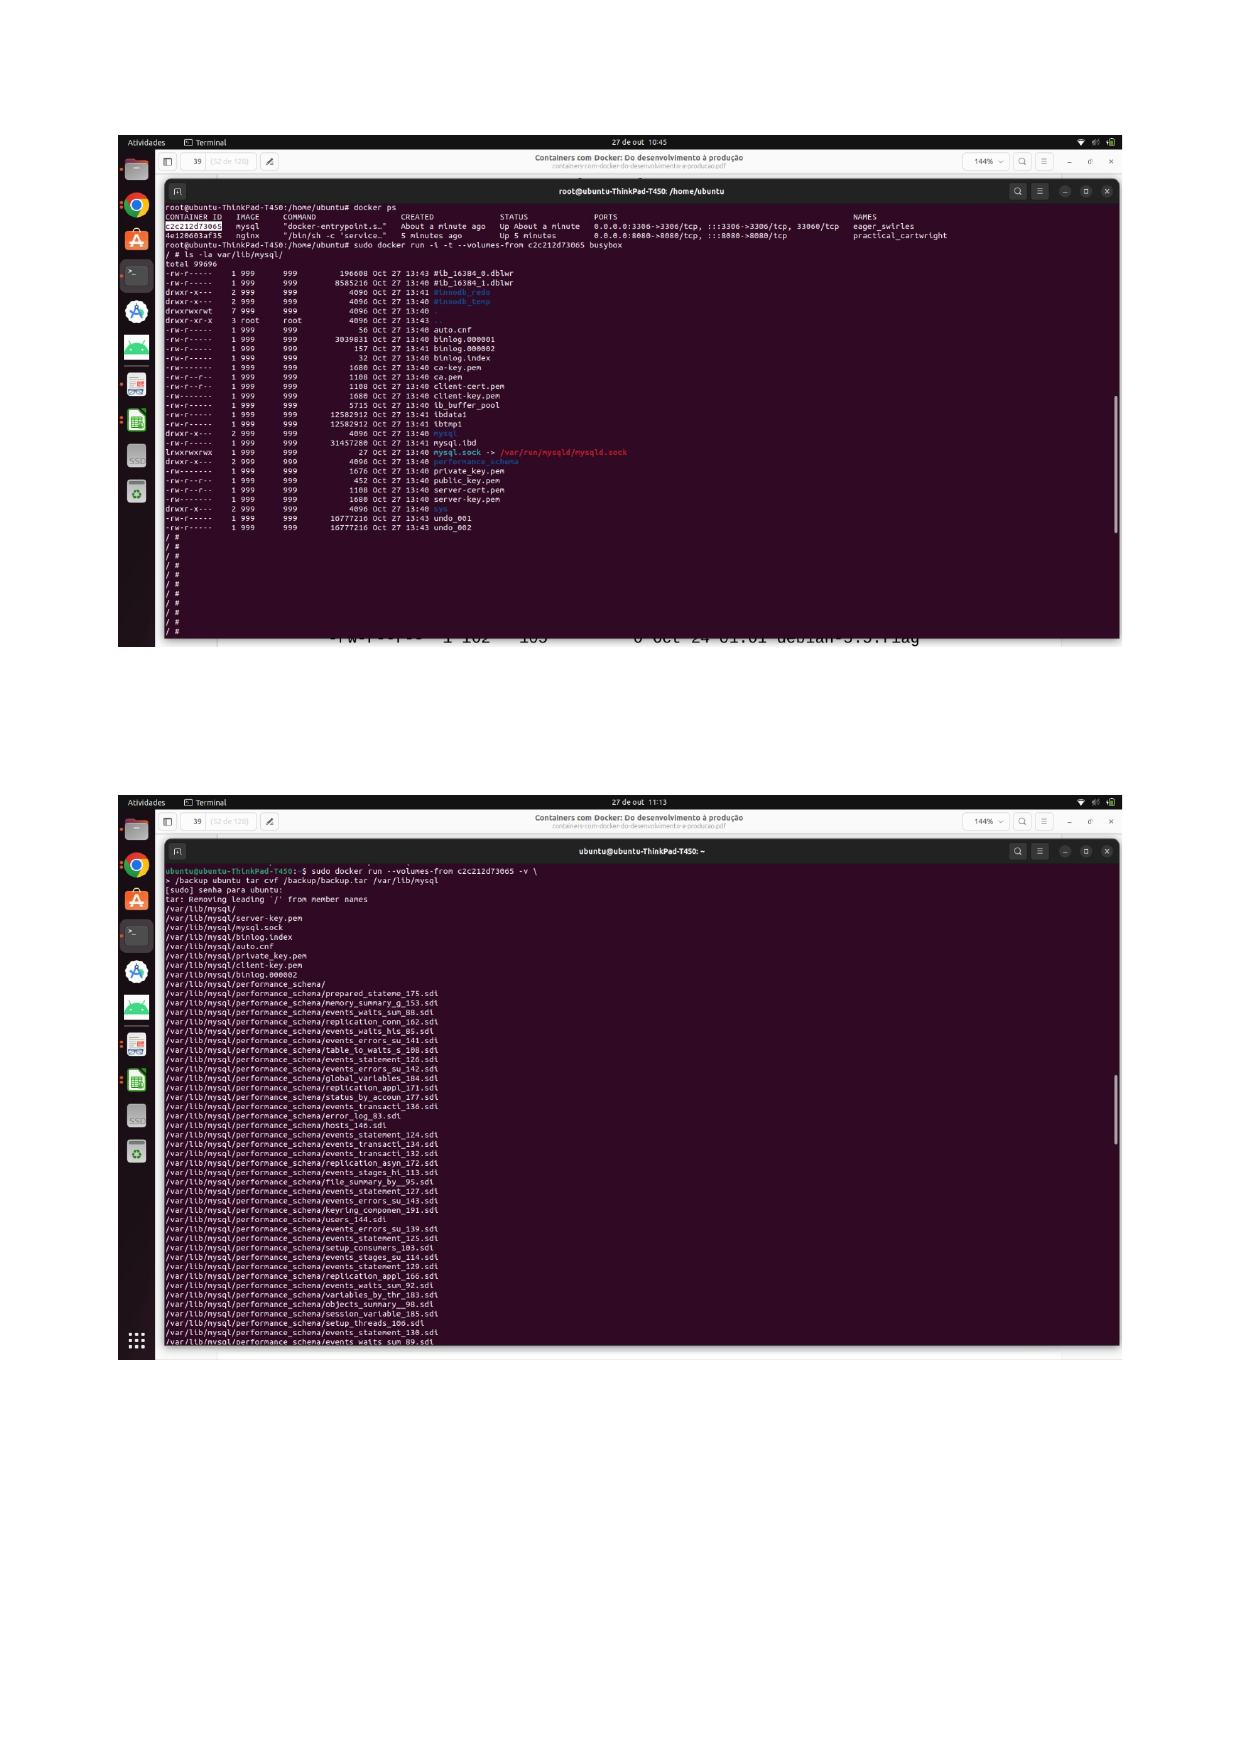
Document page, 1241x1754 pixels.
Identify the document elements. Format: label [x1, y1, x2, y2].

picture [118, 135, 1123, 647]
picture [118, 795, 1123, 1360]
